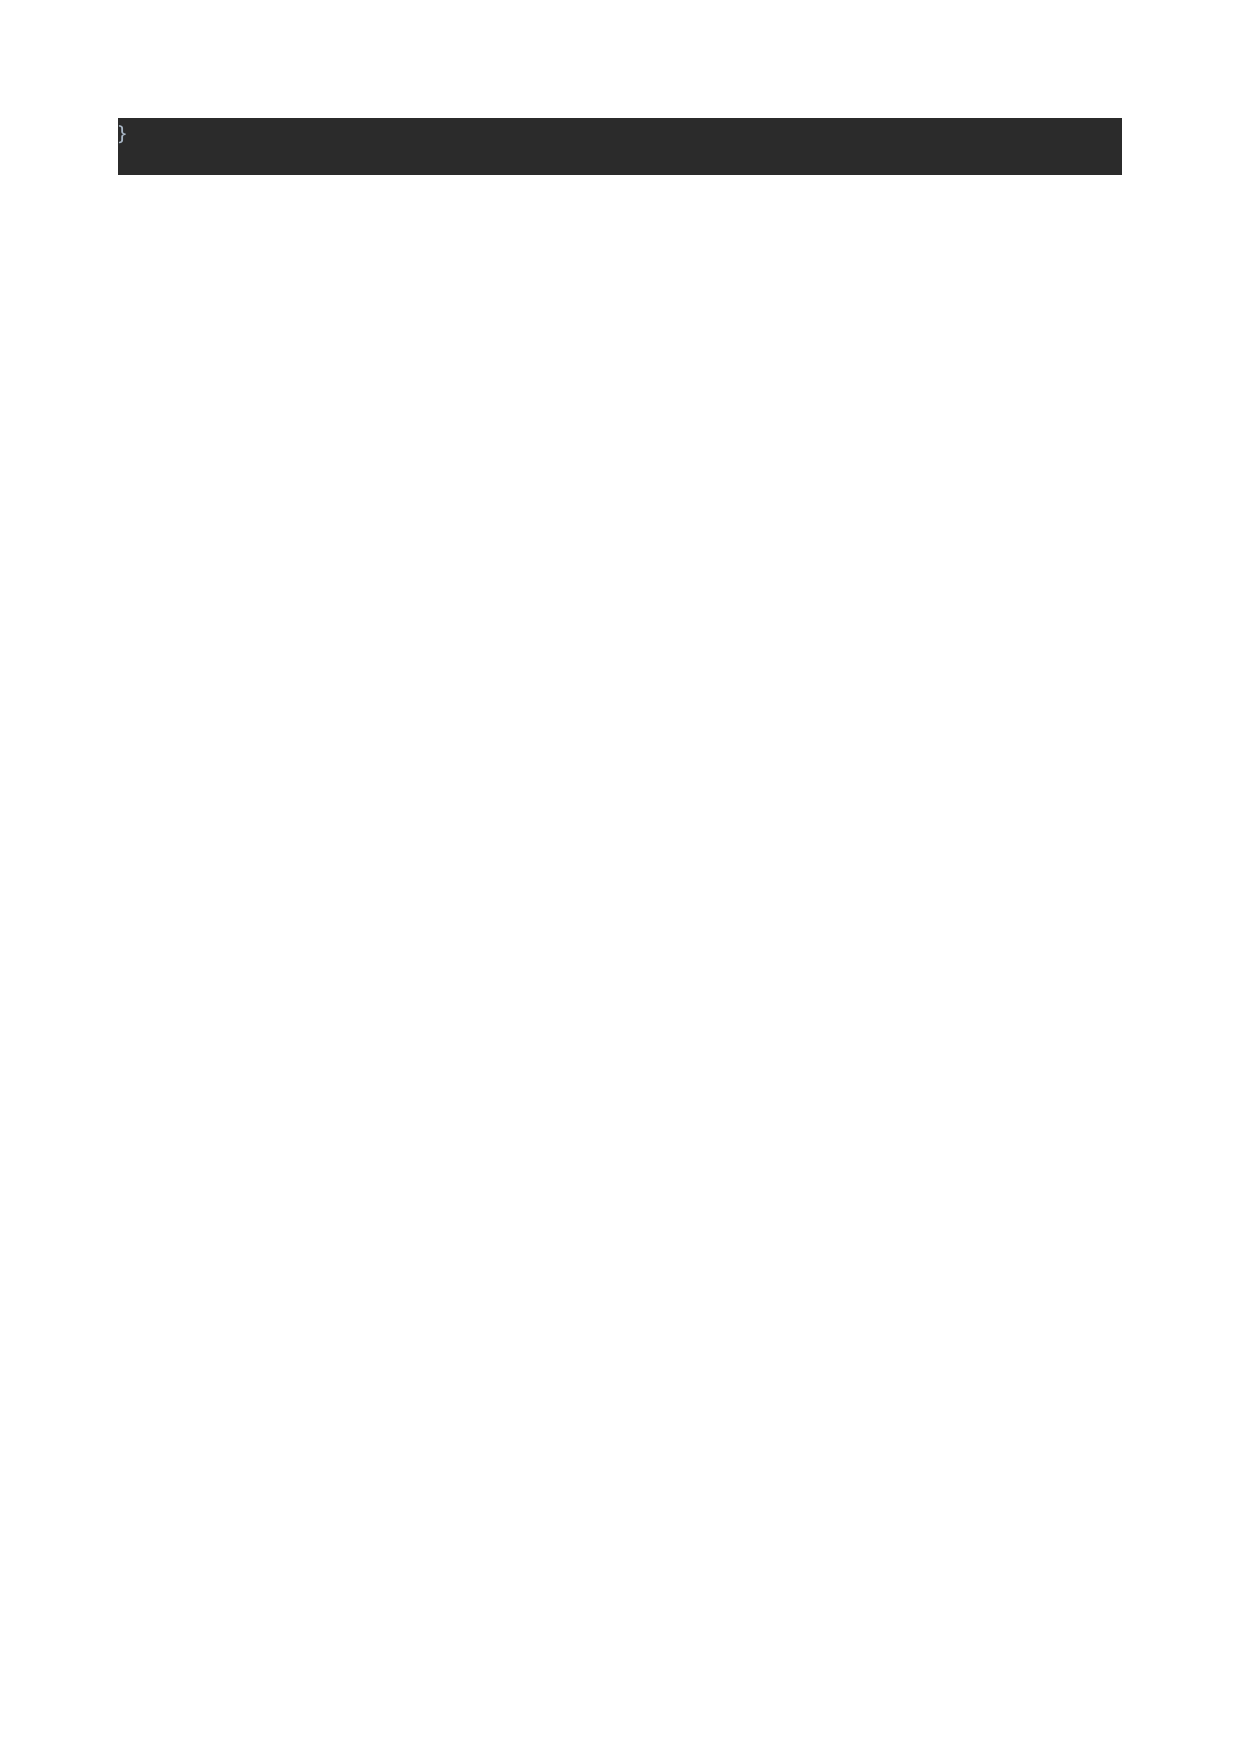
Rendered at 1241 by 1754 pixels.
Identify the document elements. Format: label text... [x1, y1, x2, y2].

text } [118, 118, 1122, 175]
